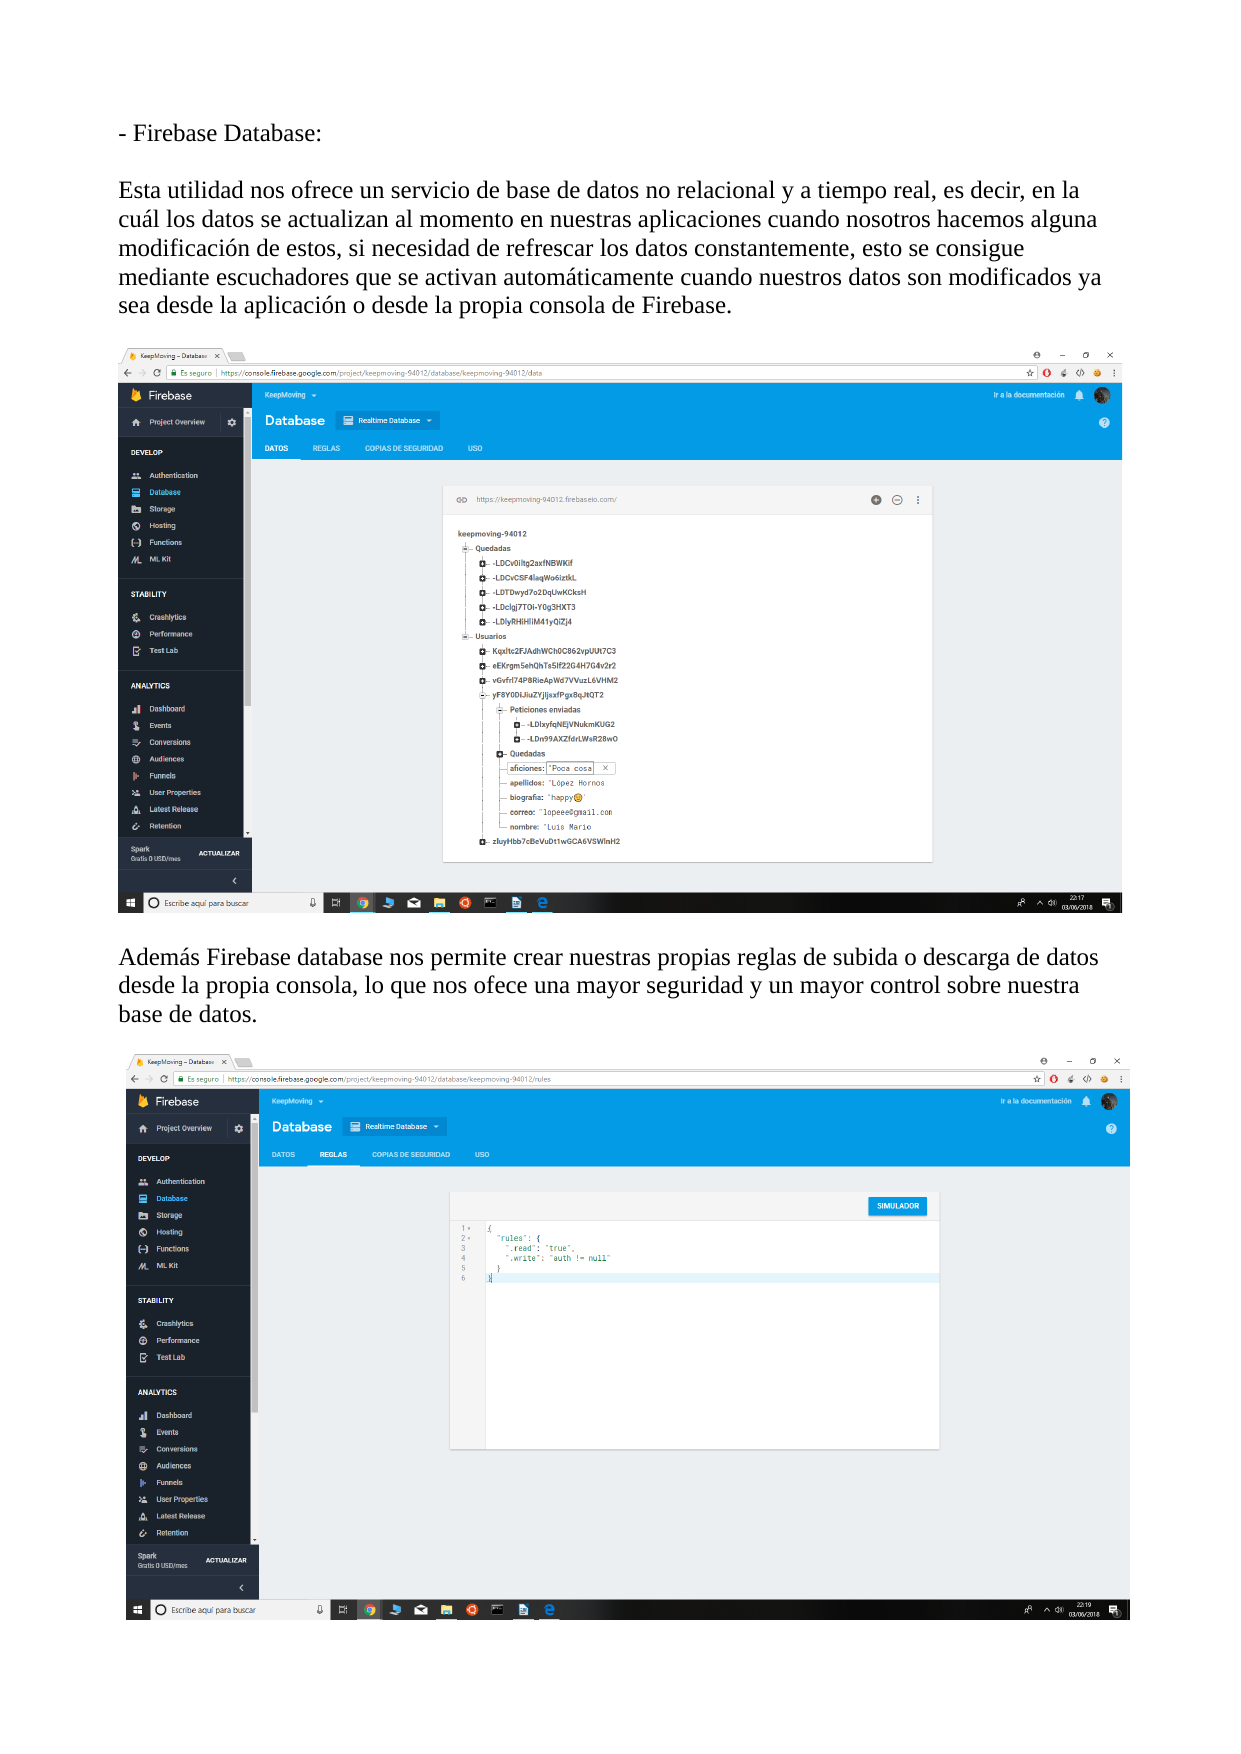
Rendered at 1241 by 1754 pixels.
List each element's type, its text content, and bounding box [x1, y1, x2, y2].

text Esta utilidad nos ofrece un servicio de base de datos no relacional y a tiempo real, es decir, en la cuál los datos se actualizan al momento en nuestras aplicaciones cuando nosotros hacemos alguna modificación de estos, si necesidad de refrescar los datos constantemente, esto se consigue mediante escuchadores que se activan automáticamente cuando nuestros datos son modificados ya sea desde la aplicación o desde la propia consola de Firebase. [118, 176, 1122, 319]
text - Firebase Database: [118, 118, 1122, 147]
text Además Firebase database nos permite crear nuestras propias reglas de subida o descarga de datos desde la propia consola, lo que nos ofece una mayor seguridad y un mayor control sobre nuestra base de datos. [118, 942, 1122, 1028]
